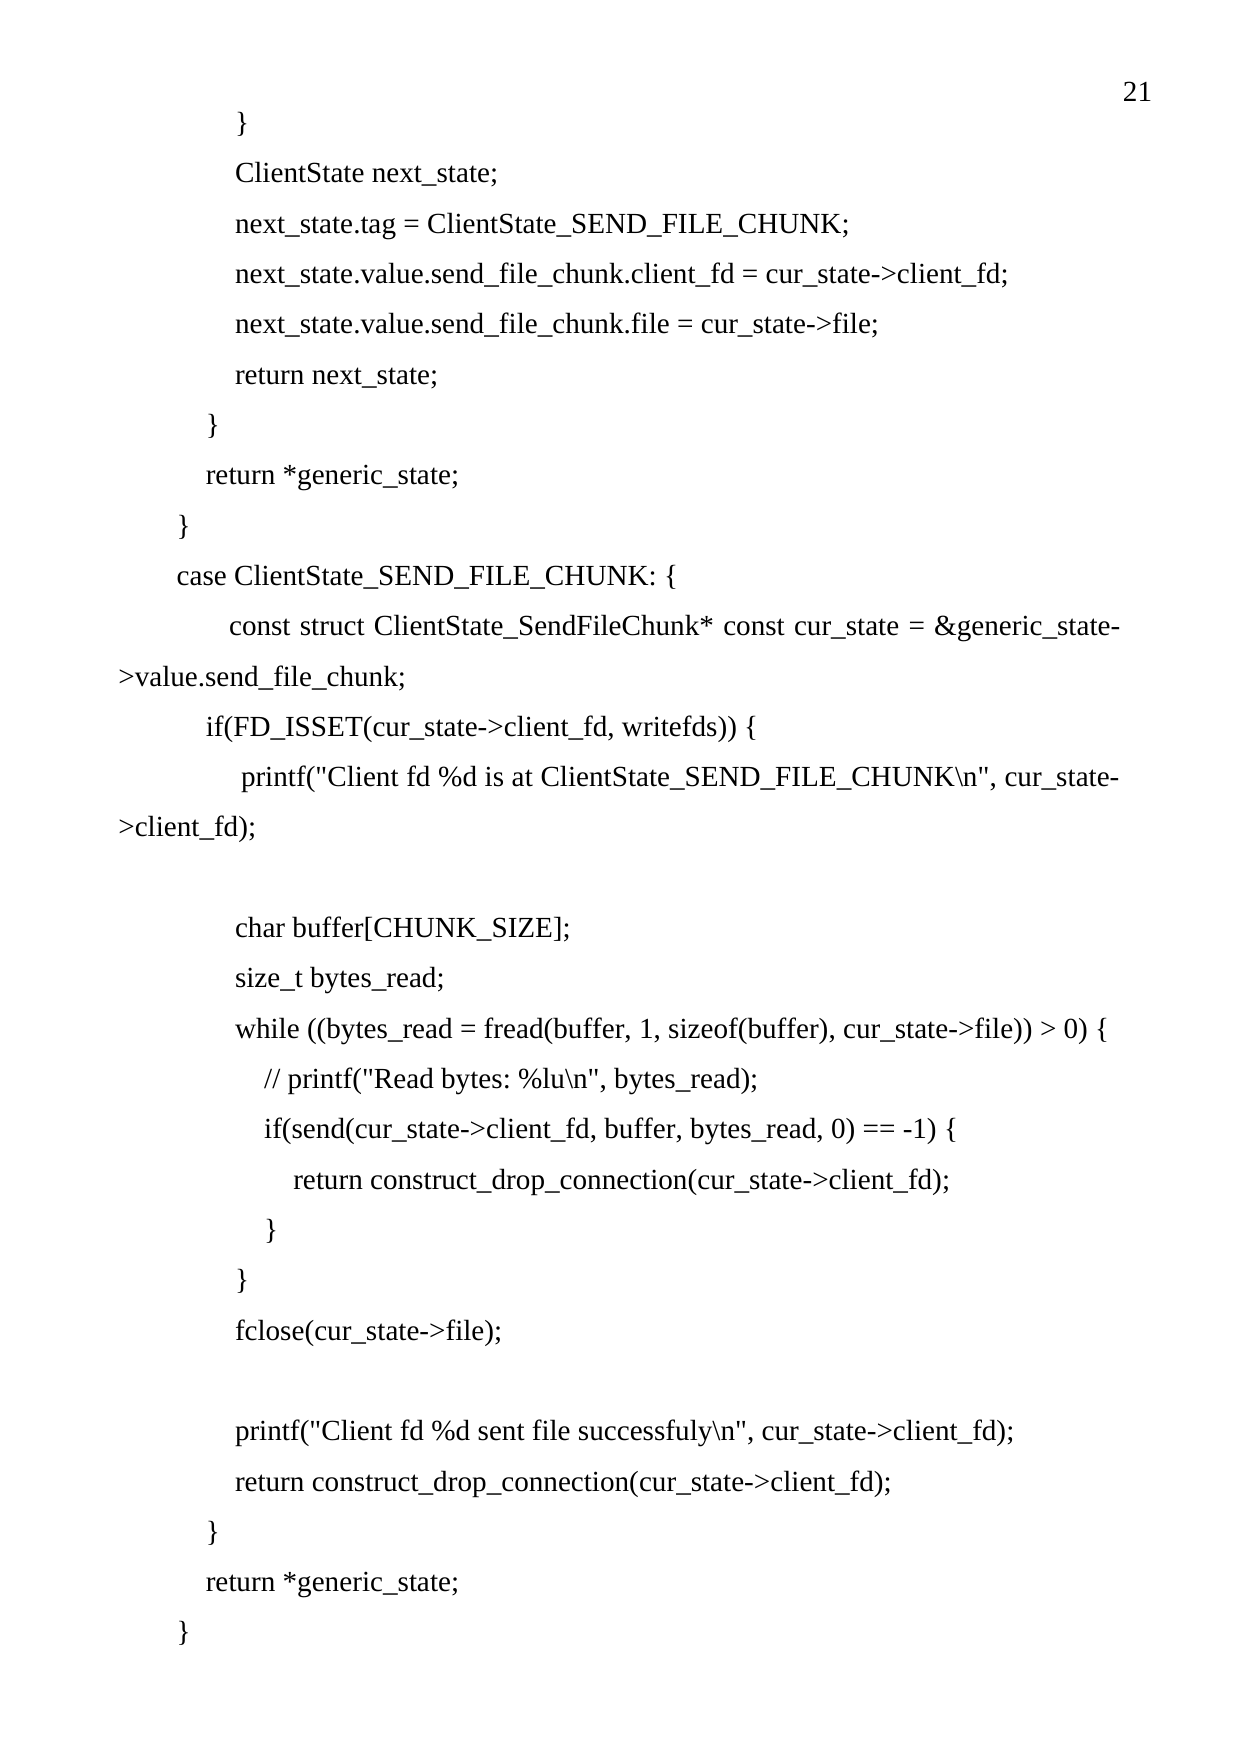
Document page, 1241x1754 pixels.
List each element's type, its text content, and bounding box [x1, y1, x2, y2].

text printf("Client fd %d sent file successfuly\n", cur_state->client_fd); [118, 1413, 1122, 1447]
text if(send(cur_state->client_fd, buffer, bytes_read, 0) == -1) { [118, 1111, 1122, 1145]
text return construct_drop_connection(cur_state->client_fd); [118, 1464, 1122, 1497]
text } [118, 1212, 1122, 1246]
text char buffer[CHUNK_SIZE]; [118, 910, 1122, 944]
text ClientState next_state; [118, 156, 1122, 189]
text return next_state; [118, 357, 1122, 390]
text fclose(cur_state->file); [118, 1313, 1122, 1346]
text } [118, 1262, 1122, 1296]
text if(FD_ISSET(cur_state->client_fd, writefds)) { [118, 709, 1122, 742]
text } [118, 1514, 1122, 1547]
text next_state.tag = ClientState_SEND_FILE_CHUNK; [118, 206, 1122, 239]
text while ((bytes_read = fread(buffer, 1, sizeof(buffer), cur_state->file)) > 0) { [118, 1011, 1122, 1044]
text case ClientState_SEND_FILE_CHUNK: { [118, 558, 1122, 592]
text } [118, 105, 1122, 139]
text } [118, 1614, 1122, 1648]
text const struct ClientState_SendFileChunk* const cur_state = &generic_state->value.send_file_chunk; [118, 608, 1122, 692]
text } [118, 407, 1122, 441]
text size_t bytes_read; [118, 961, 1122, 994]
text } [118, 508, 1122, 541]
text printf("Client fd %d is at ClientState_SEND_FILE_CHUNK\n", cur_state->client_fd); [118, 759, 1122, 843]
text // printf("Read bytes: %lu\n", bytes_read); [118, 1061, 1122, 1095]
text return construct_drop_connection(cur_state->client_fd); [118, 1162, 1122, 1195]
text return *generic_state; [118, 1564, 1122, 1598]
text return *generic_state; [118, 457, 1122, 491]
text next_state.value.send_file_chunk.file = cur_state->file; [118, 306, 1122, 340]
text next_state.value.send_file_chunk.client_fd = cur_state->client_fd; [118, 256, 1122, 290]
